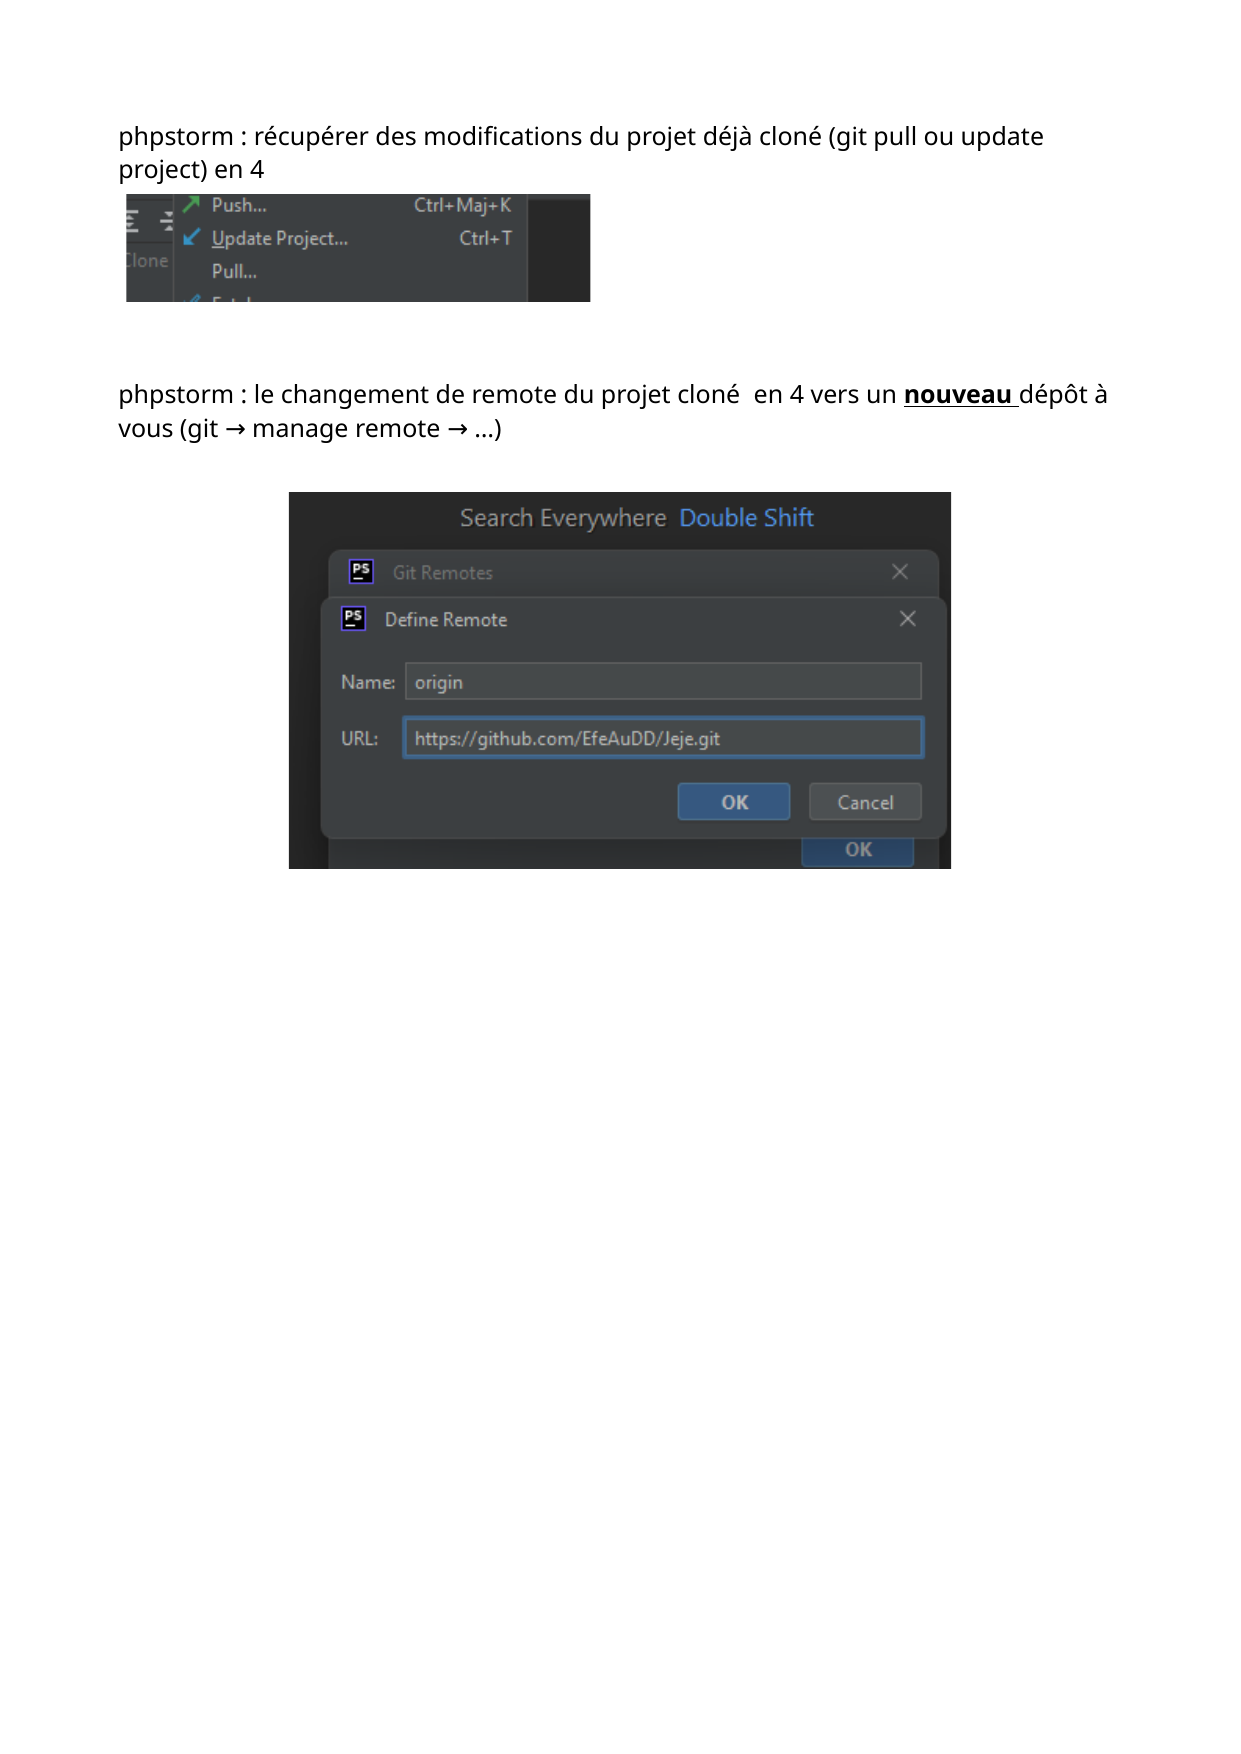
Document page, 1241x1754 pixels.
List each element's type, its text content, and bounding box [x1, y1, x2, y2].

picture [126, 194, 591, 302]
picture [288, 492, 952, 869]
text phpstorm : le changement de remote du projet cloné en 4 vers un nouveau dépôt à vous (git → manage remote → …) [118, 377, 1122, 445]
text phpstorm : récupérer des modifications du projet déjà cloné (git pull ou update project) en 4 [118, 118, 1122, 186]
